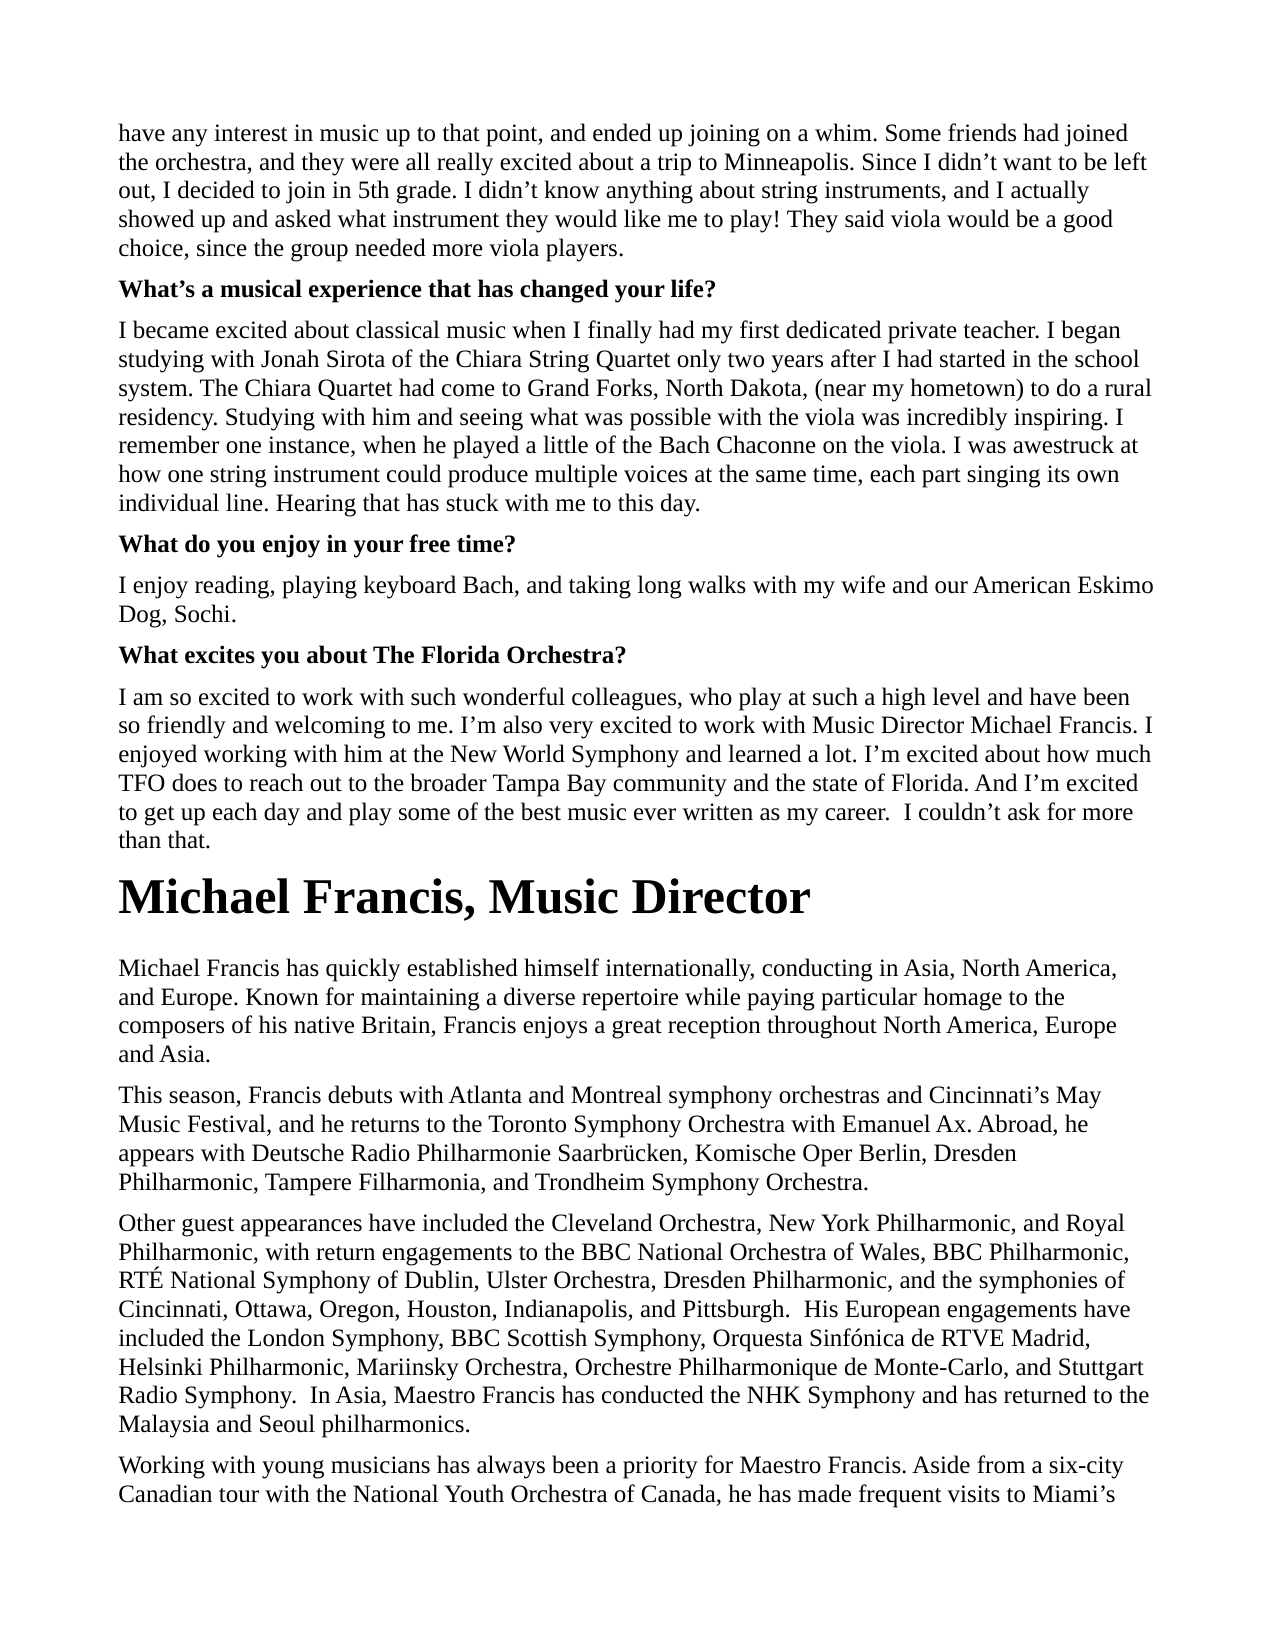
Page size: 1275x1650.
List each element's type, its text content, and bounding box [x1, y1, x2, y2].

text What excites you about The Florida Orchestra? [118, 641, 1157, 669]
subtitle Michael Francis, Music Director [118, 867, 1157, 924]
text This season, Francis debuts with Atlanta and Montreal symphony orchestras and Cincinnati’s May Music Festival, and he returns to the Toronto Symphony Orchestra with Emanuel Ax. Abroad, he appears with Deutsche Radio Philharmonie Saarbrücken, Komische Oper Berlin, Dresden Philharmonic, Tampere Filharmonia, and Trondheim Symphony Orchestra. [118, 1081, 1157, 1196]
text What’s a musical experience that has changed your life? [118, 274, 1157, 303]
text Working with young musicians has always been a priority for Maestro Francis. Aside from a six-city Canadian tour with the National Youth Orchestra of Canada, he has made frequent visits to Miami’s [118, 1451, 1157, 1508]
text Other guest appearances have included the Cleveland Orchestra, New York Philharmonic, and Royal Philharmonic, with return engagements to the BBC National Orchestra of Wales, BBC Philharmonic, RTÉ National Symphony of Dublin, Ulster Orchestra, Dresden Philharmonic, and the symphonies of Cincinnati, Ottawa, Oregon, Houston, Indianapolis, and Pittsburgh. His European engagements have included the London Symphony, BBC Scottish Symphony, Orquesta Sinfónica de RTVE Madrid, Helsinki Philharmonic, Mariinsky Orchestra, Orchestre Philharmonique de Monte-Carlo, and Stuttgart Radio Symphony. In Asia, Maestro Francis has conducted the NHK Symphony and has returned to the Malaysia and Seoul philharmonics. [118, 1208, 1157, 1438]
text I am so excited to work with such wonderful colleagues, who play at such a high level and have been so friendly and welcoming to me. I’m also very excited to work with Music Director Michael Francis. I enjoyed working with him at the New World Symphony and learned a lot. I’m excited about how much TFO does to reach out to the broader Tampa Bay community and the state of Florida. And I’m excited to get up each day and play some of the best music ever written as my career. I couldn’t ask for more than that. [118, 682, 1157, 854]
text I became excited about classical music when I finally had my first dedicated private teacher. I began studying with Jonah Sirota of the Chiara String Quartet only two years after I had started in the school system. The Chiara Quartet had come to Grand Forks, North Dakota, (near my hometown) to do a rural residency. Studying with him and seeing what was possible with the viola was incredibly inspiring. I remember one instance, when he played a little of the Bach Chaconne on the viola. I was awestruck at how one string instrument could produce multiple voices at the same time, each part singing its own individual line. Hearing that has stuck with me to this day. [118, 316, 1157, 517]
text I enjoy reading, playing keyboard Bach, and taking long walks with my wife and our American Eskimo Dog, Sochi. [118, 571, 1157, 628]
text have any interest in music up to that point, and ended up joining on a whim. Some friends had joined the orchestra, and they were all really excited about a trip to Minneapolis. Since I didn’t want to be left out, I decided to join in 5th grade. I didn’t know anything about string instruments, and I actually showed up and asked what instrument they would like me to play! They said viola would be a good choice, since the group needed more viola players. [118, 118, 1157, 262]
text What do you enjoy in your free time? [118, 529, 1157, 558]
text Michael Francis has quickly established himself internationally, conducting in Asia, North America, and Europe. Known for maintaining a diverse repertoire while paying particular homage to the composers of his native Britain, Francis enjoys a great reception throughout North America, Europe and Asia. [118, 953, 1157, 1068]
